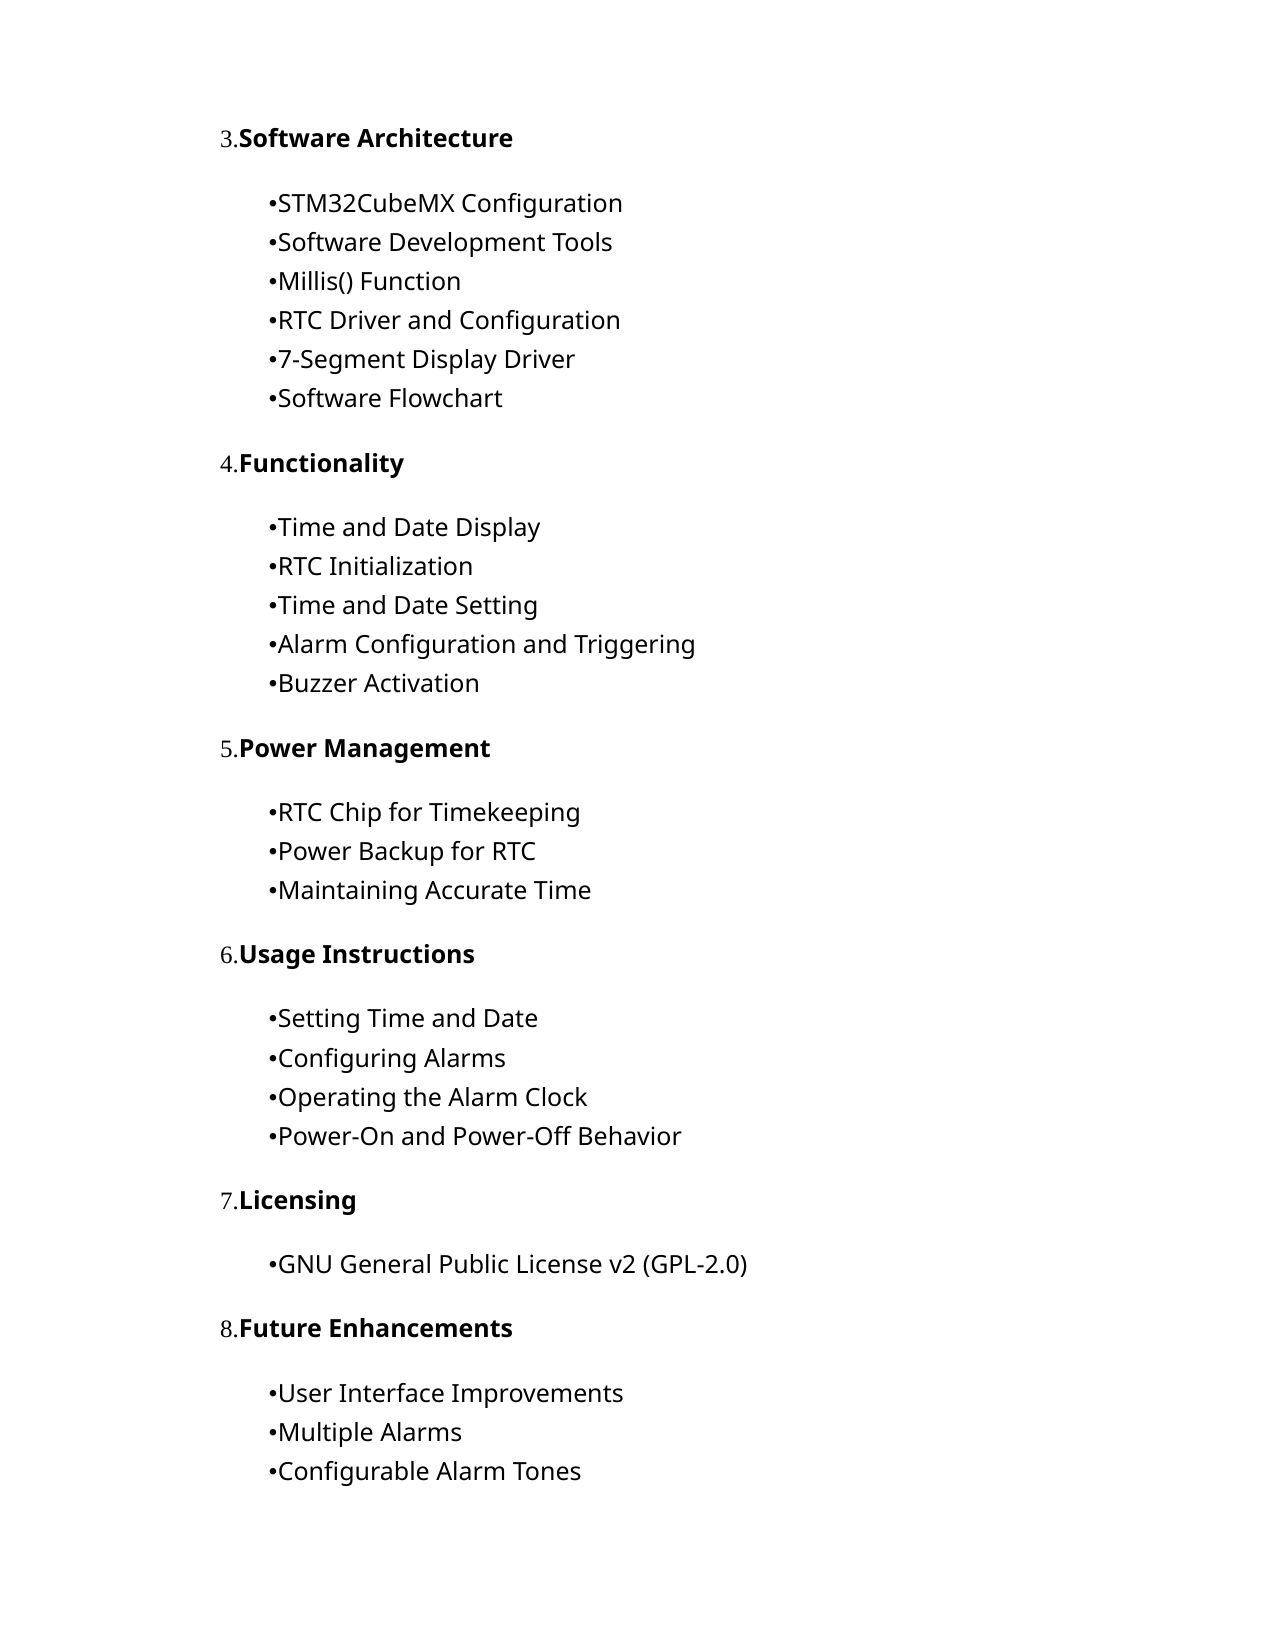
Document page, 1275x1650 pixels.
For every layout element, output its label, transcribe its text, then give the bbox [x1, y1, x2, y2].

list Functionality [146, 445, 1129, 479]
list Buzzer Activation [121, 666, 1154, 700]
list Power Management [146, 730, 1129, 764]
list STM32CubeMX Configuration [121, 185, 1154, 219]
list RTC Chip for Timekeeping [121, 794, 1154, 828]
list Operating the Alarm Clock [121, 1079, 1154, 1113]
list Configuring Alarms [121, 1040, 1154, 1074]
list Maintaining Accurate Time [121, 873, 1154, 907]
list Licensing [146, 1183, 1129, 1217]
list Setting Time and Date [121, 1001, 1154, 1035]
list Software Development Tools [121, 224, 1154, 258]
list Usage Instructions [146, 937, 1129, 971]
list Future Enhancements [146, 1311, 1129, 1345]
list Time and Date Display [121, 509, 1154, 543]
list Millis() Function [121, 263, 1154, 298]
list Power-On and Power-Off Behavior [121, 1118, 1154, 1153]
list User Interface Improvements [121, 1375, 1154, 1409]
list Multiple Alarms [121, 1414, 1154, 1448]
list RTC Initialization [121, 548, 1154, 583]
list RTC Driver and Configuration [121, 303, 1154, 337]
list GNU General Public License v2 (GPL-2.0) [121, 1247, 1154, 1281]
list Time and Date Setting [121, 588, 1154, 622]
list Alarm Configuration and Triggering [121, 627, 1154, 661]
list Software Architecture [146, 121, 1129, 155]
list 7-Segment Display Driver [121, 342, 1154, 376]
list Configurable Alarm Tones [121, 1453, 1154, 1488]
list Power Backup for RTC [121, 833, 1154, 868]
list Software Flowchart [121, 381, 1154, 415]
